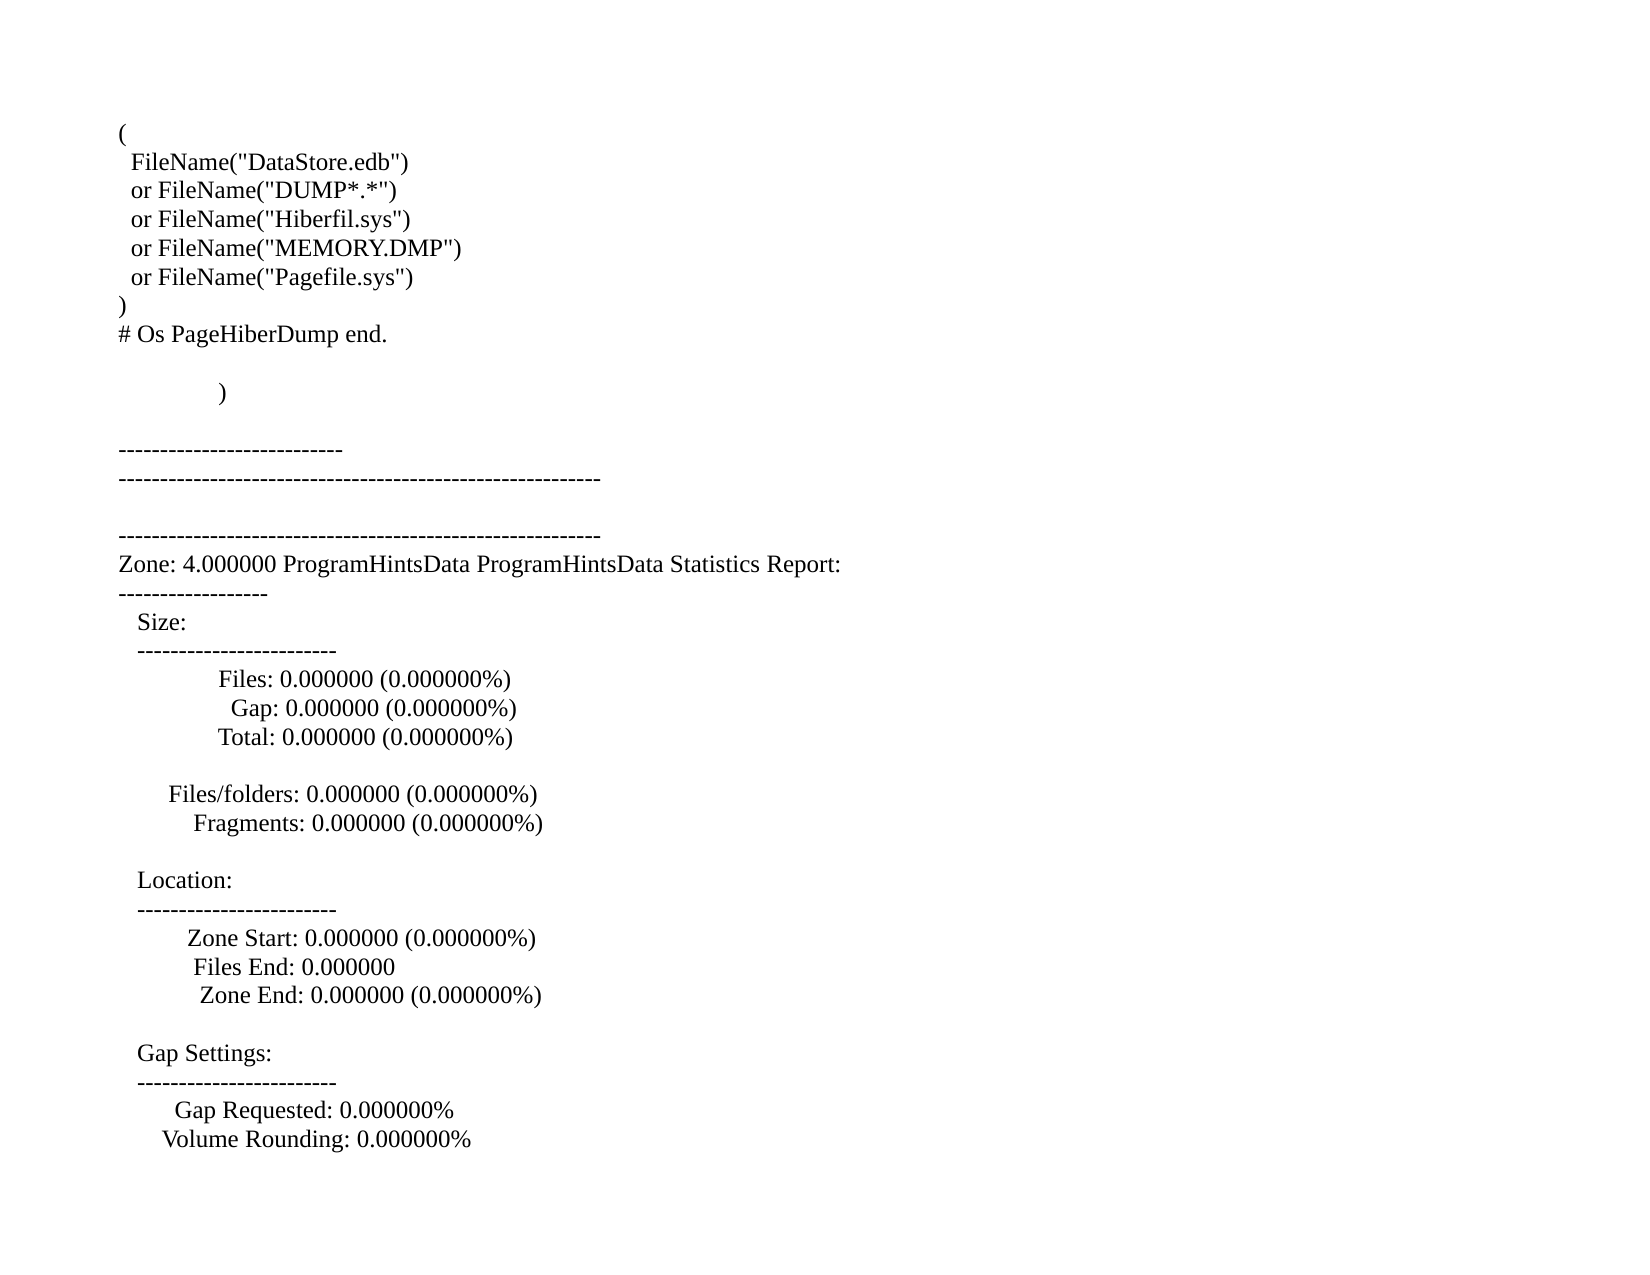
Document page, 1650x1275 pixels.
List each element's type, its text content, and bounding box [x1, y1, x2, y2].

text or FileName("DUMP*.*") [118, 176, 1532, 204]
text ------------------ [118, 578, 1532, 607]
text # Os PageHiberDump end. [118, 319, 1532, 348]
text Total: 0.000000 (0.000000%) [118, 722, 1532, 751]
text ) [118, 291, 1532, 319]
text Gap Settings: [118, 1038, 1532, 1067]
text or FileName("Pagefile.sys") [118, 262, 1532, 291]
text ( [118, 118, 1532, 147]
text Zone: 4.000000 ProgramHintsData ProgramHintsData Statistics Report: [118, 549, 1532, 578]
text or FileName("MEMORY.DMP") [118, 233, 1532, 262]
text Zone Start: 0.000000 (0.000000%) [118, 923, 1532, 952]
text Zone End: 0.000000 (0.000000%) [118, 981, 1532, 1009]
text Gap: 0.000000 (0.000000%) [118, 693, 1532, 722]
text Gap Requested: 0.000000% [118, 1096, 1532, 1124]
text Size: [118, 607, 1532, 636]
text ---------------------------------------------------------- [118, 521, 1532, 549]
text Location: [118, 866, 1532, 894]
text Files End: 0.000000 [118, 952, 1532, 981]
text or FileName("Hiberfil.sys") [118, 204, 1532, 233]
text ------------------------ [118, 636, 1532, 664]
text Fragments: 0.000000 (0.000000%) [118, 808, 1532, 837]
text Files: 0.000000 (0.000000%) [118, 664, 1532, 693]
text ) [118, 377, 1532, 406]
text ------------------------ [118, 1067, 1532, 1096]
text ------------------------ [118, 894, 1532, 923]
text Files/folders: 0.000000 (0.000000%) [118, 779, 1532, 808]
text ---------------------------------------------------------- [118, 463, 1532, 492]
text FileName("DataStore.edb") [118, 147, 1532, 176]
text --------------------------- [118, 434, 1532, 463]
text Volume Rounding: 0.000000% [118, 1124, 1532, 1153]
